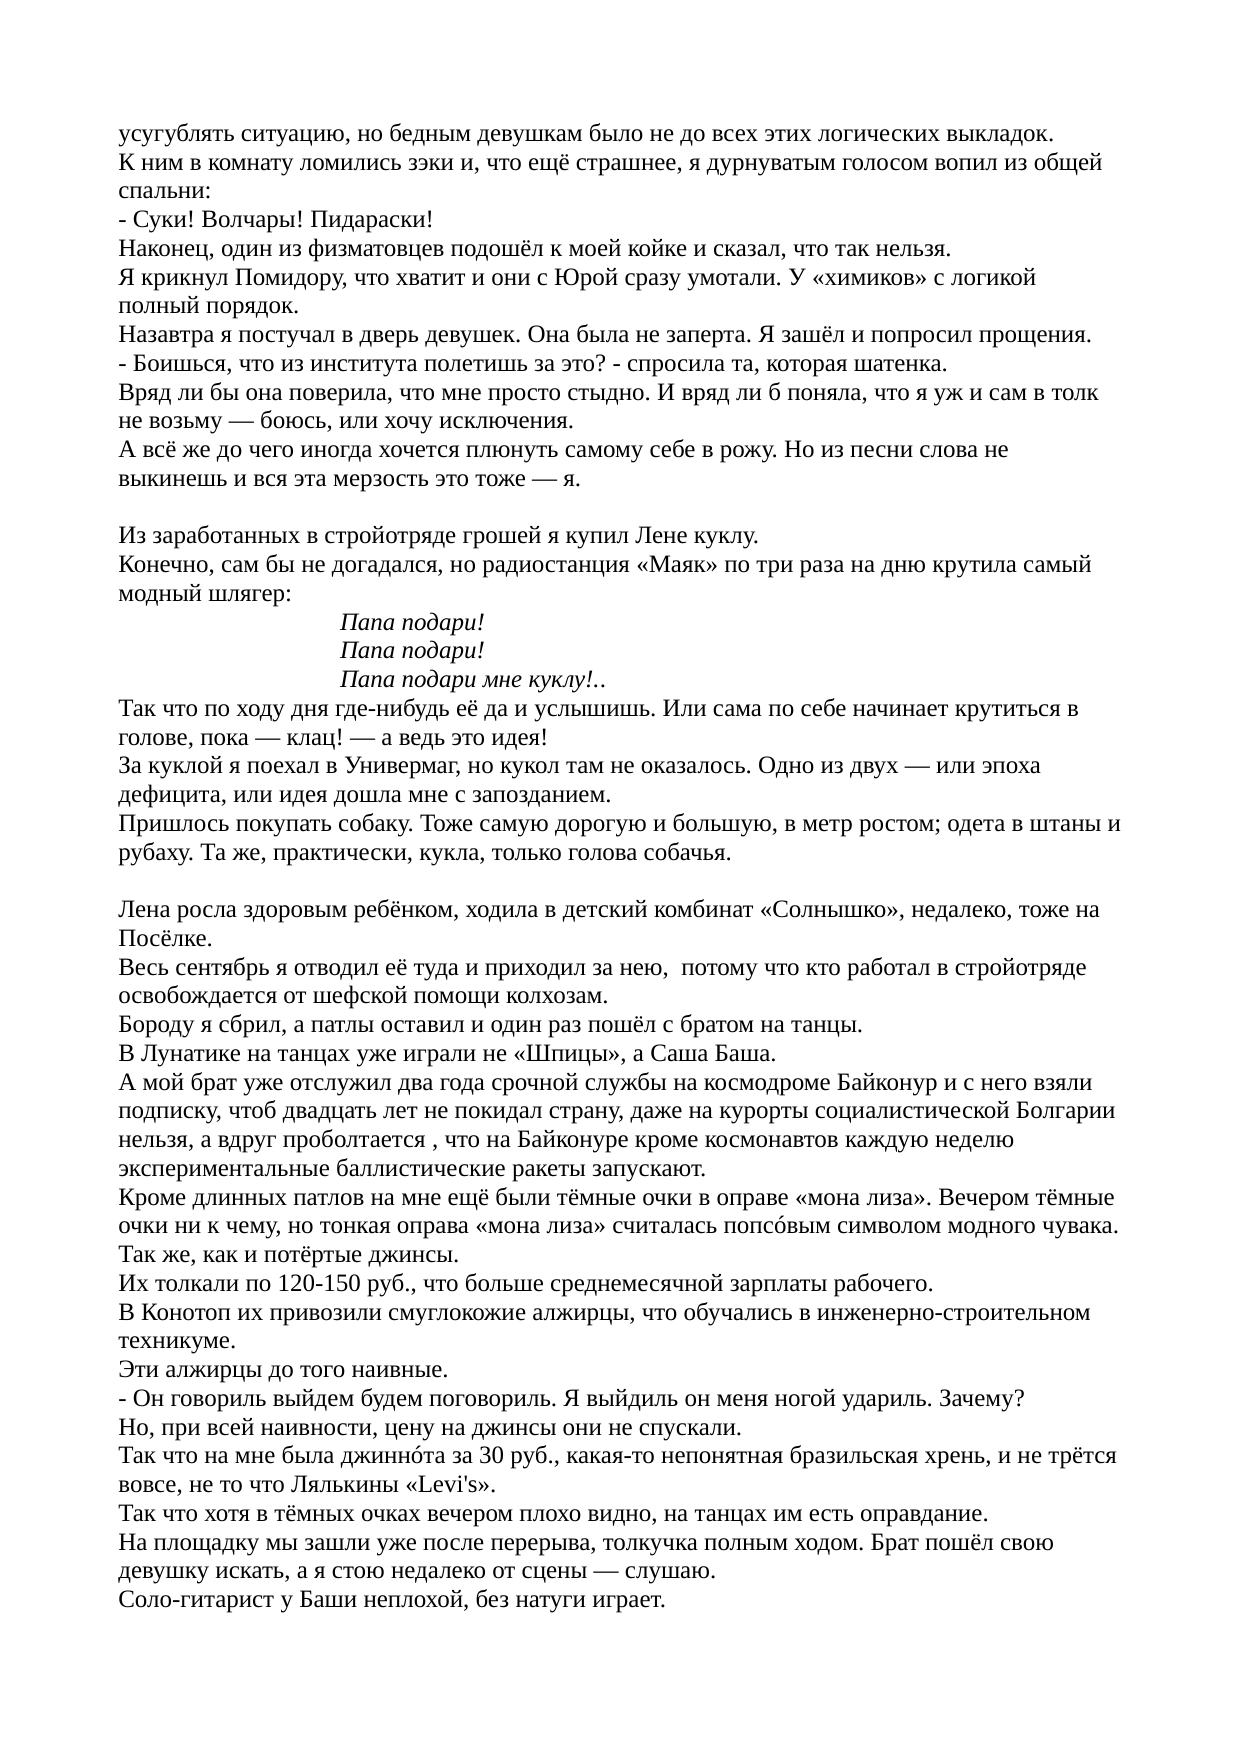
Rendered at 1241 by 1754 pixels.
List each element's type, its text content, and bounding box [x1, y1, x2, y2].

text Весь сентябрь я отводил её туда и приходил за нею, потому что кто работал в стройотряде освобождается от шефской помощи колхозам. [118, 952, 1122, 1009]
text Лена росла здоровым ребёнком, ходила в детский комбинат «Солнышко», недалеко, тоже на Посёлке. [118, 894, 1122, 952]
text Но, при всей наивности, цену на джинсы они не спускали. [118, 1412, 1122, 1441]
text За куклой я поехал в Универмаг, но кукол там не оказалось. Одно из двух — или эпоха дефицита, или идея дошла мне с запозданием. [118, 751, 1122, 808]
text А всё же до чего иногда хочется плюнуть самому себе в рожу. Но из песни слова не выкинешь и вся эта мерзость это тоже — я. [118, 434, 1122, 492]
text Папа подари! [118, 607, 1122, 636]
text усугублять ситуацию, но бедным девушкам было не до всех этих логических выкладок. [118, 118, 1122, 147]
text Их толкали по 120-150 руб., что больше среднемесячной зарплаты рабочего. [118, 1268, 1122, 1297]
text Пришлось покупать собаку. Тоже самую дорогую и большую, в метр ростом; одета в штаны и рубаху. Та же, практически, кукла, только голова собачья. [118, 808, 1122, 866]
text Из заработанных в стройотряде грошей я купил Лене куклу. [118, 521, 1122, 549]
text Я крикнул Помидору, что хватит и они с Юрой сразу умотали. У «химиков» с логикой полный порядок. [118, 262, 1122, 319]
text Назавтра я постучал в дверь девушек. Она была не заперта. Я зашёл и попросил прощения. [118, 319, 1122, 348]
text Так что хотя в тёмных очках вечером плохо видно, на танцах им есть оправдание. [118, 1498, 1122, 1527]
text - Он говориль выйдем будем поговориль. Я выйдиль он меня ногой удариль. Зачему? [118, 1383, 1122, 1412]
text К ним в комнату ломились зэки и, что ещё страшнее, я дурнуватым голосом вопил из общей спальни: [118, 147, 1122, 204]
text Наконец, один из физматовцев подошёл к моей койке и сказал, что так нельзя. [118, 233, 1122, 262]
text Бороду я сбрил, а патлы оставил и один раз пошёл с братом на танцы. [118, 1009, 1122, 1038]
text Так что по ходу дня где-нибудь её да и услышишь. Или сама по себе начинает крутиться в голове, пока — клац! — а ведь это идея! [118, 693, 1122, 751]
text В Конотоп их привозили смуглокожие алжирцы, что обучались в инженерно-строительном техникуме. [118, 1297, 1122, 1354]
text На площадку мы зашли уже после перерыва, толкучка полным ходом. Брат пошёл свою девушку искать, а я стою недалеко от сцены — слушаю. [118, 1527, 1122, 1584]
text Вряд ли бы она поверила, что мне просто стыдно. И вряд ли б поняла, что я уж и сам в толк не возьму — боюсь, или хочу исключения. [118, 377, 1122, 434]
text - Боишься, что из института полетишь за это? - спросила та, которая шатенка. [118, 348, 1122, 377]
text Папа подари! [118, 636, 1122, 664]
text А мой брат уже отслужил два года срочной службы на космодроме Байконур и с него взяли подписку, чтоб двадцать лет не покидал страну, даже на курорты социалистической Болгарии нельзя, а вдруг проболтается , что на Байконуре кроме космонавтов каждую неделю экспериментальные баллистические ракеты запускают. [118, 1067, 1122, 1182]
text Так что на мне была джиннóта за 30 руб., какая-то непонятная бразильская хрень, и не трётся вовсе, не то что Лялькины «Levi's». [118, 1441, 1122, 1498]
text Папа подари мне куклу!.. [118, 664, 1122, 693]
text Конечно, сам бы не догадался, но радиостанция «Маяк» по три раза на дню крутила самый модный шлягер: [118, 549, 1122, 607]
text Соло-гитарист у Баши неплохой, без натуги играет. [118, 1584, 1122, 1613]
text Эти алжирцы до того наивные. [118, 1354, 1122, 1383]
text В Лунатике на танцах уже играли не «Шпицы», а Саша Баша. [118, 1038, 1122, 1067]
text - Суки! Волчары! Пидараски! [118, 204, 1122, 233]
text Кроме длинных патлов на мне ещё были тёмные очки в оправе «мона лиза». Вечером тёмные очки ни к чему, но тонкая оправа «мона лиза» считалась попсóвым символом модного чувака. Так же, как и потёртые джинсы. [118, 1182, 1122, 1268]
